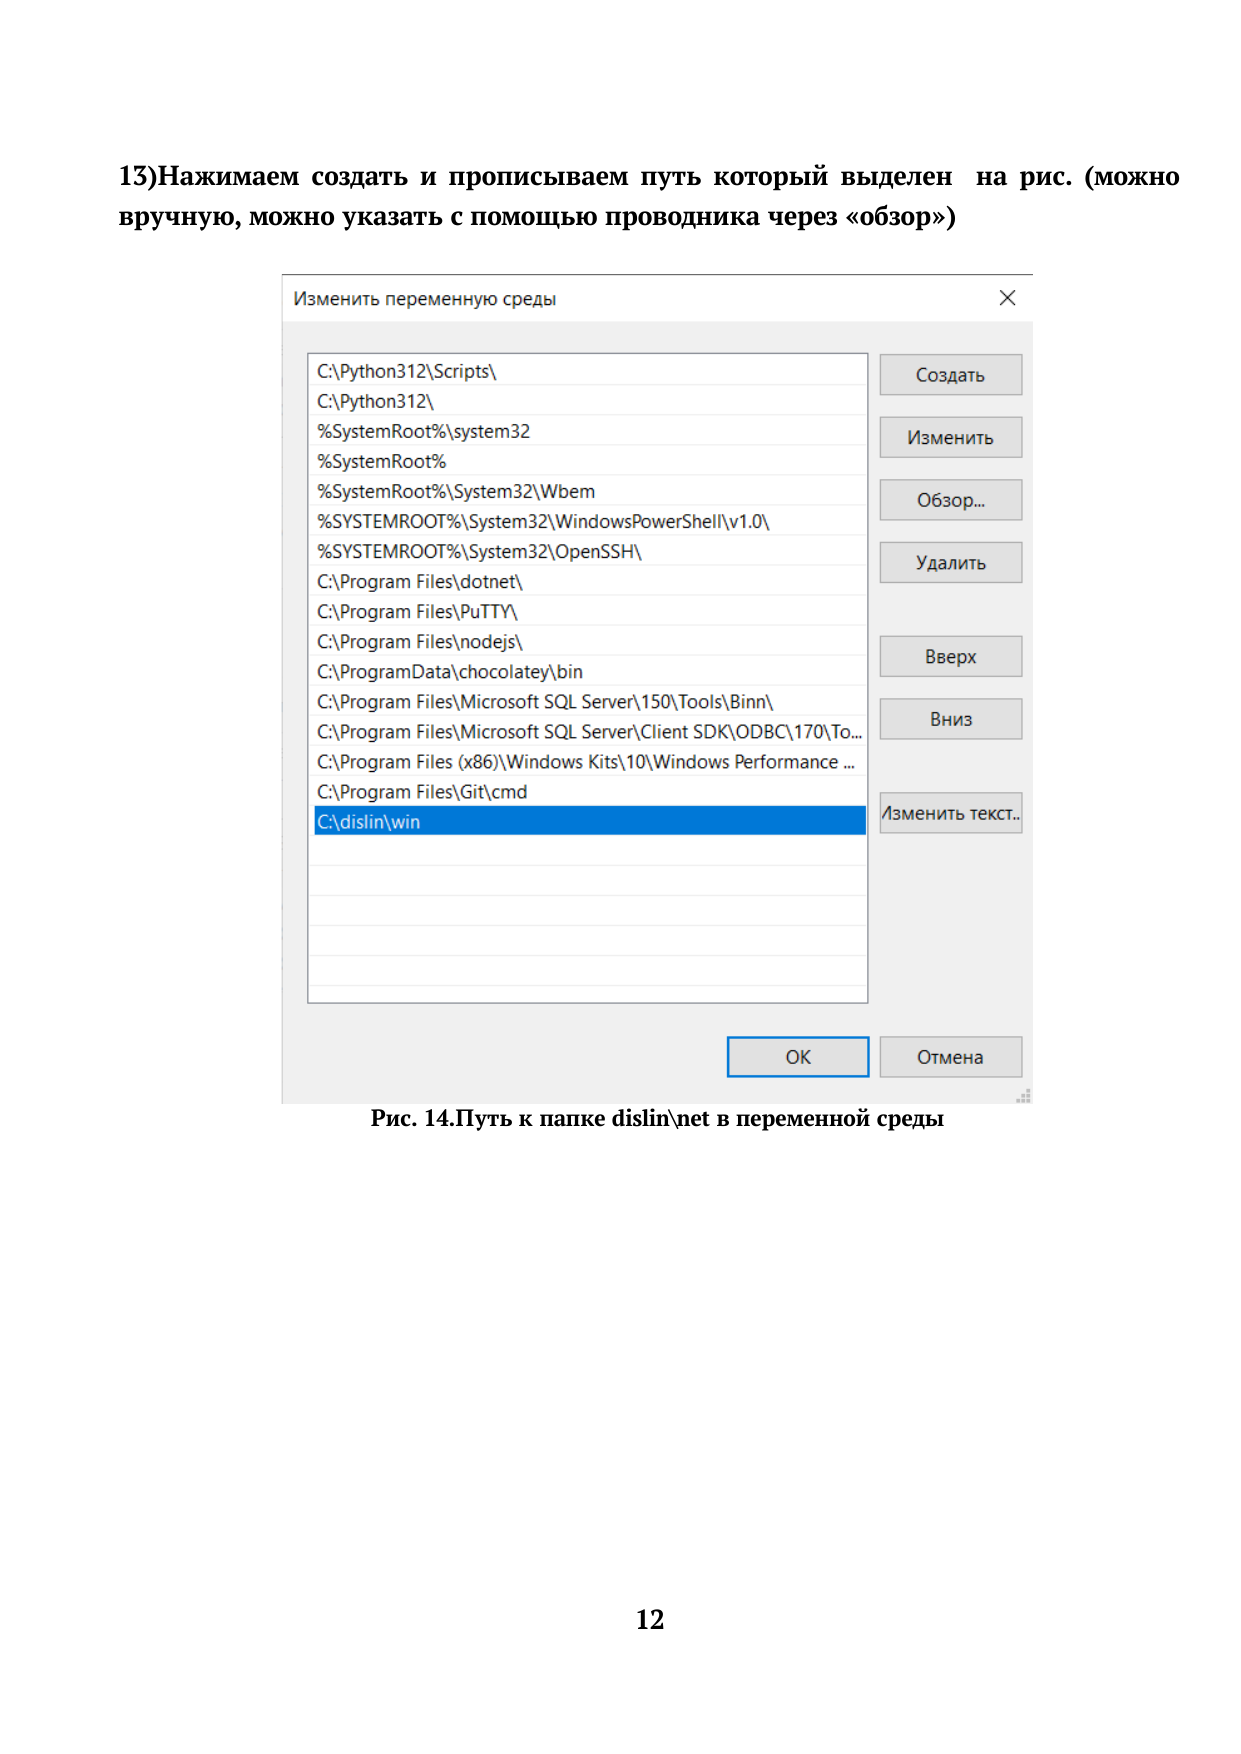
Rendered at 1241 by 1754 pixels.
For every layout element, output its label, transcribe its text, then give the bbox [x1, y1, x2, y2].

text 13)Нажимаем создать и прописываем путь который выделен на рис. (можно вручную, можно указать с помощью проводника через «обзор») [118, 158, 1181, 232]
picture [281, 274, 1033, 1104]
text Рис. 14.Путь к папке dislin\net в переменной среды [282, 1104, 1033, 1132]
